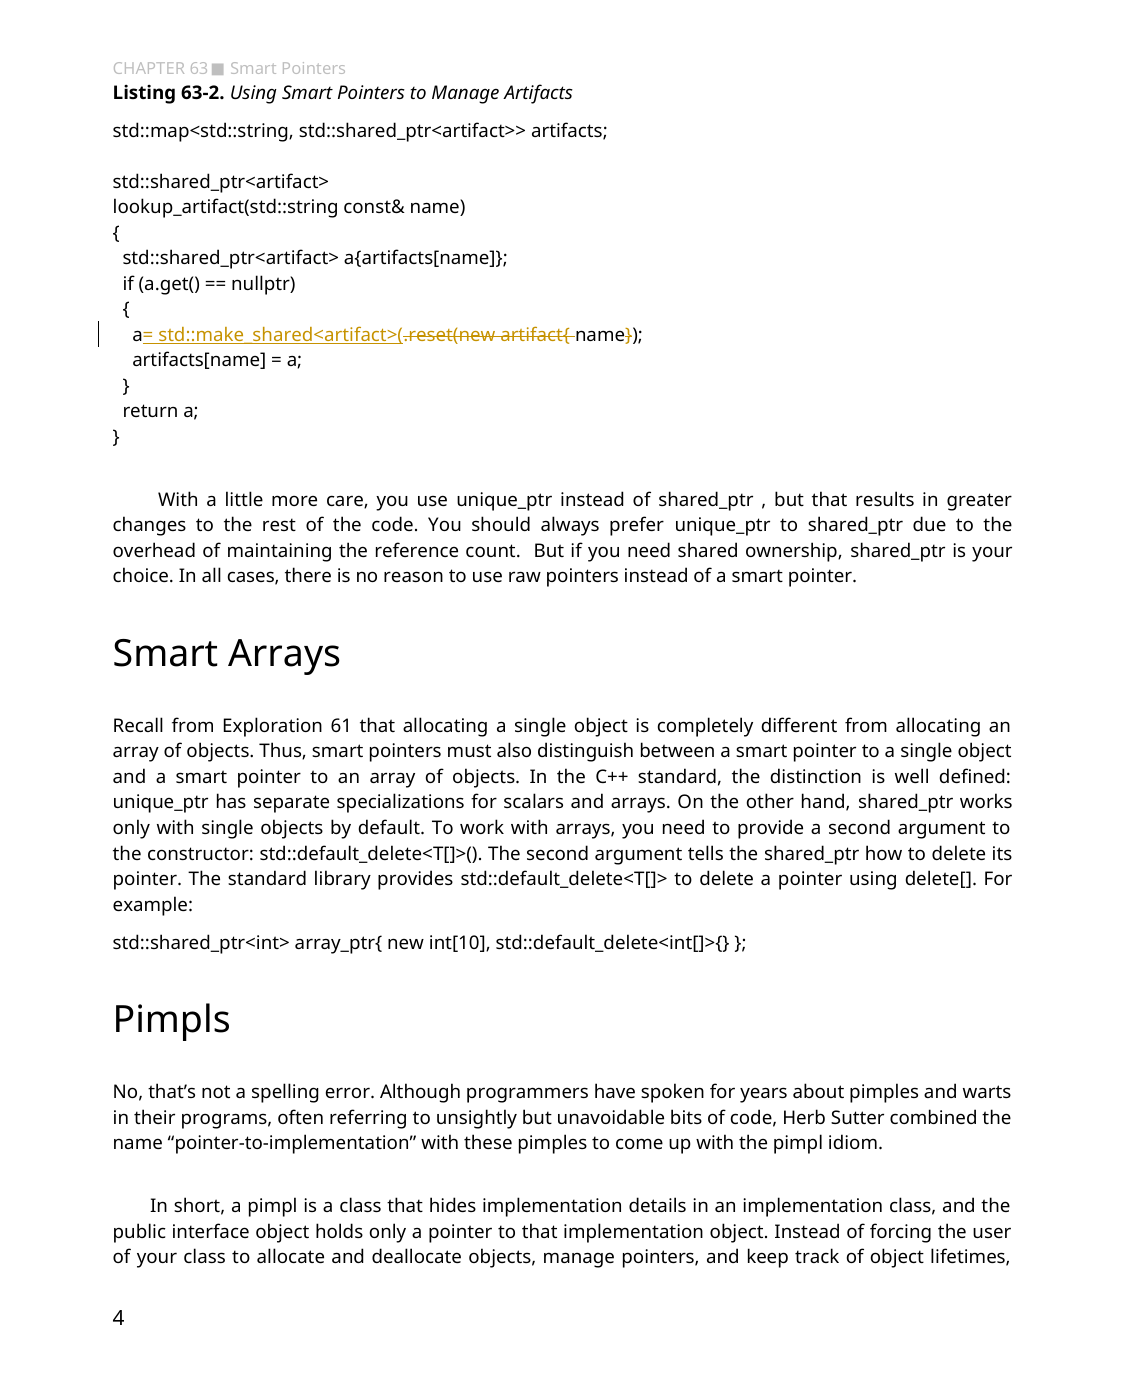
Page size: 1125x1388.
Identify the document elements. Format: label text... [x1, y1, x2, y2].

text a= std::make_shared<artifact>(name); [112, 321, 1012, 347]
text if (a.get() == nullptr) [112, 270, 1012, 296]
text } [112, 423, 1012, 449]
text lookup_artifact(std::string const& name) [112, 193, 1012, 219]
text Recall from Exploration 61 that allocating a single object is completely different from allocating an array of objects. Thus, smart pointers must also distinguish between a smart pointer to a single object and a smart pointer to an array of objects. In the C++ standard, the distinction is well defined: unique_ptr has separate specializations for scalars and arrays. On the other hand, shared_ptr works only with single objects by default. To work with arrays, you need to provide a second argument to the constructor: std::default_delete<T[]>(). The second argument tells the shared_ptr how to delete its pointer. The standard library provides std::default_delete<T[]> to delete a pointer using delete[]. For example: [112, 712, 1012, 916]
text { [112, 219, 1012, 244]
text std::shared_ptr<int> array_ptr{ new int[10], std::default_delete<int[]>{} }; [112, 929, 1012, 954]
text std::map<std::string, std::shared_ptr<artifact>> artifacts; [112, 117, 1012, 142]
subtitle Smart Arrays [112, 626, 1012, 677]
text return a; [112, 398, 1012, 423]
text } [112, 372, 1012, 398]
text artifacts[name] = a; [112, 347, 1012, 372]
text In short, a pimpl is a class that hides implementation details in an implementation class, and the public interface object holds only a pointer to that implementation object. Instead of forcing the user of your class to allocate and deallocate objects, manage pointers, and keep track of object lifetimes, [112, 1192, 1012, 1269]
text Listing 63-2. Using Smart Pointers to Manage Artifacts [112, 79, 1012, 104]
text std::shared_ptr<artifact> a{artifacts[name]}; [112, 244, 1012, 270]
text No, that’s not a spelling error. Although programmers have spoken for years about pimples and warts in their programs, often referring to unsightly but unavoidable bits of code, Herb Sutter combined the name “pointer-to-implementation” with these pimples to come up with the pimpl idiom. [112, 1078, 1012, 1155]
text With a little more care, you use unique_ptr instead of shared_ptr , but that results in greater changes to the rest of the code. You should always prefer unique_ptr to shared_ptr due to the overhead of maintaining the reference count. But if you need shared ownership, shared_ptr is your choice. In all cases, there is no reason to use raw pointers instead of a smart pointer. [112, 486, 1012, 588]
text std::shared_ptr<artifact> [112, 168, 1012, 193]
subtitle Pimpls [112, 992, 1012, 1043]
text { [112, 296, 1012, 321]
